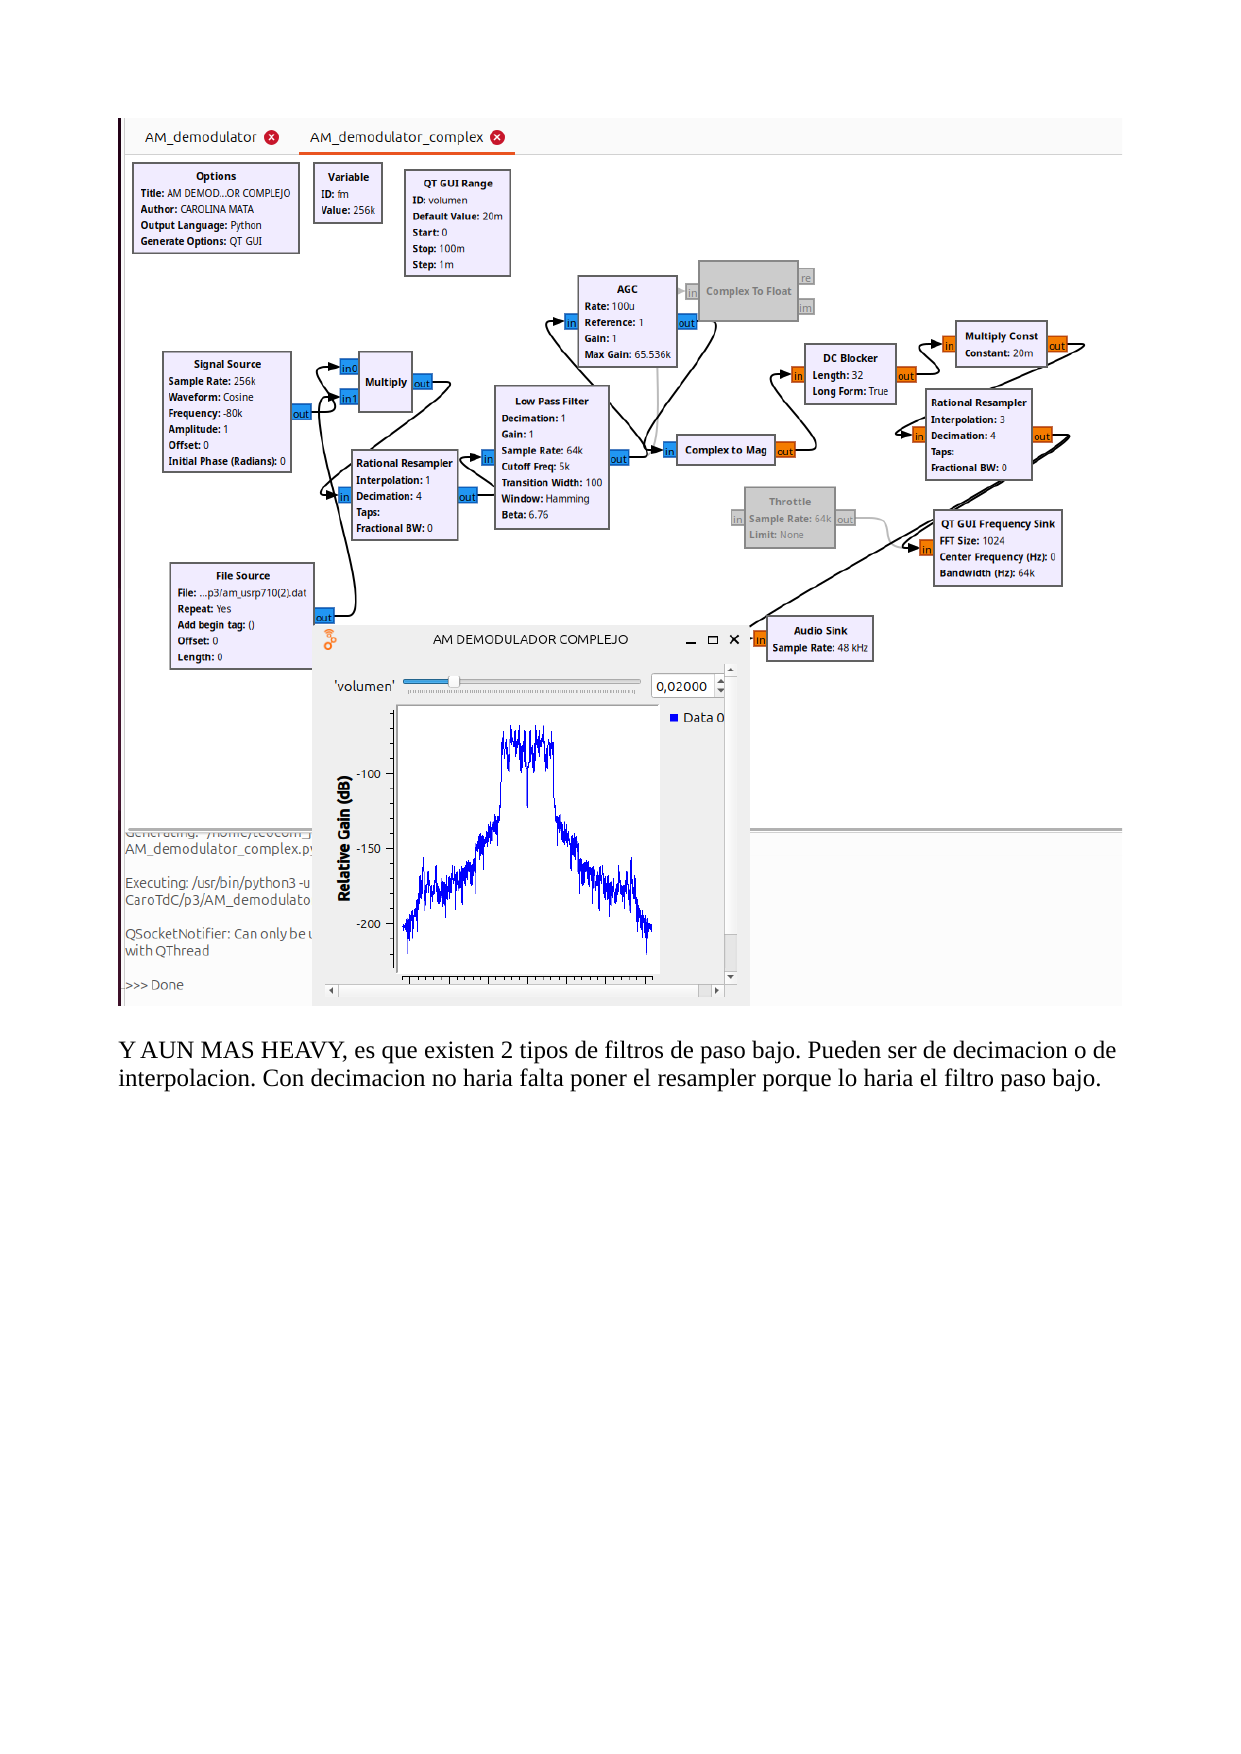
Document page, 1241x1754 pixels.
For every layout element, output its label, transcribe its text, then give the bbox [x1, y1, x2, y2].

picture [118, 118, 1123, 1006]
text Y AUN MAS HEAVY, es que existen 2 tipos de filtros de paso bajo. Pueden ser de decimacion o de interpolacion. Con decimacion no haria falta poner el resampler porque lo haria el filtro paso bajo. [118, 1035, 1122, 1092]
